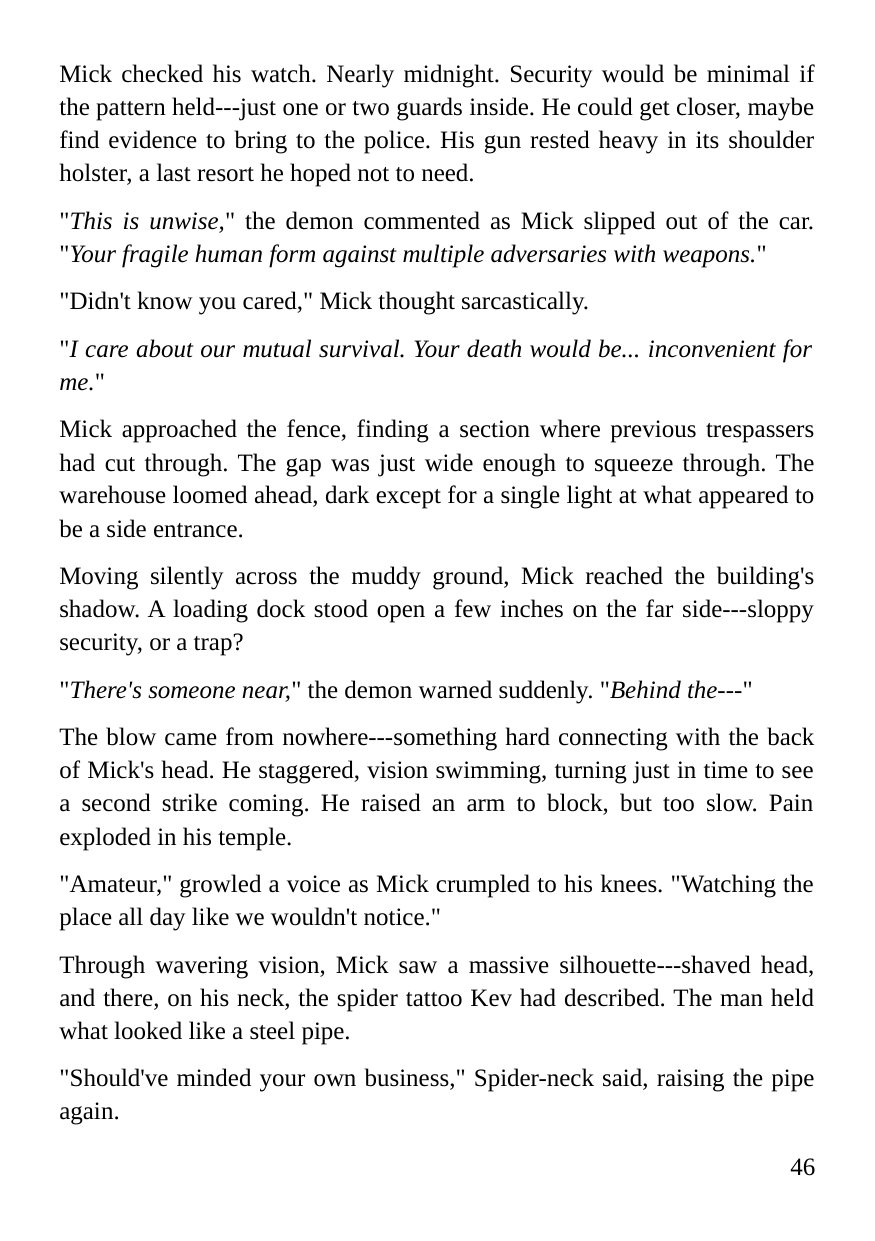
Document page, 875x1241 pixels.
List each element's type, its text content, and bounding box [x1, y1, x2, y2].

text "Amateur," growled a voice as Mick crumpled to his knees. "Watching the place all day like we wouldn't notice." [59, 869, 815, 931]
text "Should've minded your own business," Spider-neck said, raising the pipe again. [59, 1063, 815, 1125]
text Mick checked his watch. Nearly midnight. Security would be minimal if the pattern held---just one or two guards inside. He could get closer, maybe find evidence to bring to the police. His gun rested heavy in its shoulder holster, a last resort he hoped not to need. [59, 59, 815, 187]
text "I care about our mutual survival. Your death would be... inconvenient for me." [59, 334, 815, 396]
text The blow came from nowhere---something hard connecting with the back of Mick's head. He staggered, vision swimming, turning just in time to see a second strike coming. He raised an arm to block, but too slow. Pain exploded in his temple. [59, 722, 815, 850]
text "There's someone near," the demon warned suddenly. "Behind the---" [59, 675, 815, 704]
text Mick approached the fence, finding a section where previous trespassers had cut through. The gap was just wide enough to squeeze through. The warehouse loomed ahead, dark except for a single light at what appeared to be a side entrance. [59, 414, 815, 542]
text Through wavering vision, Mick saw a massive silhouette---shaved head, and there, on his neck, the spider tattoo Kev had described. The man held what looked like a steel pipe. [59, 950, 815, 1044]
text "Didn't know you cared," Mick thought sarcastically. [59, 286, 815, 315]
text Moving silently across the muddy ground, Mick reached the building's shadow. A loading dock stood open a few inches on the far side---sloppy security, or a trap? [59, 561, 815, 656]
text "This is unwise," the demon commented as Mick slipped out of the car. "Your fragile human form against multiple adversaries with weapons." [59, 206, 815, 267]
